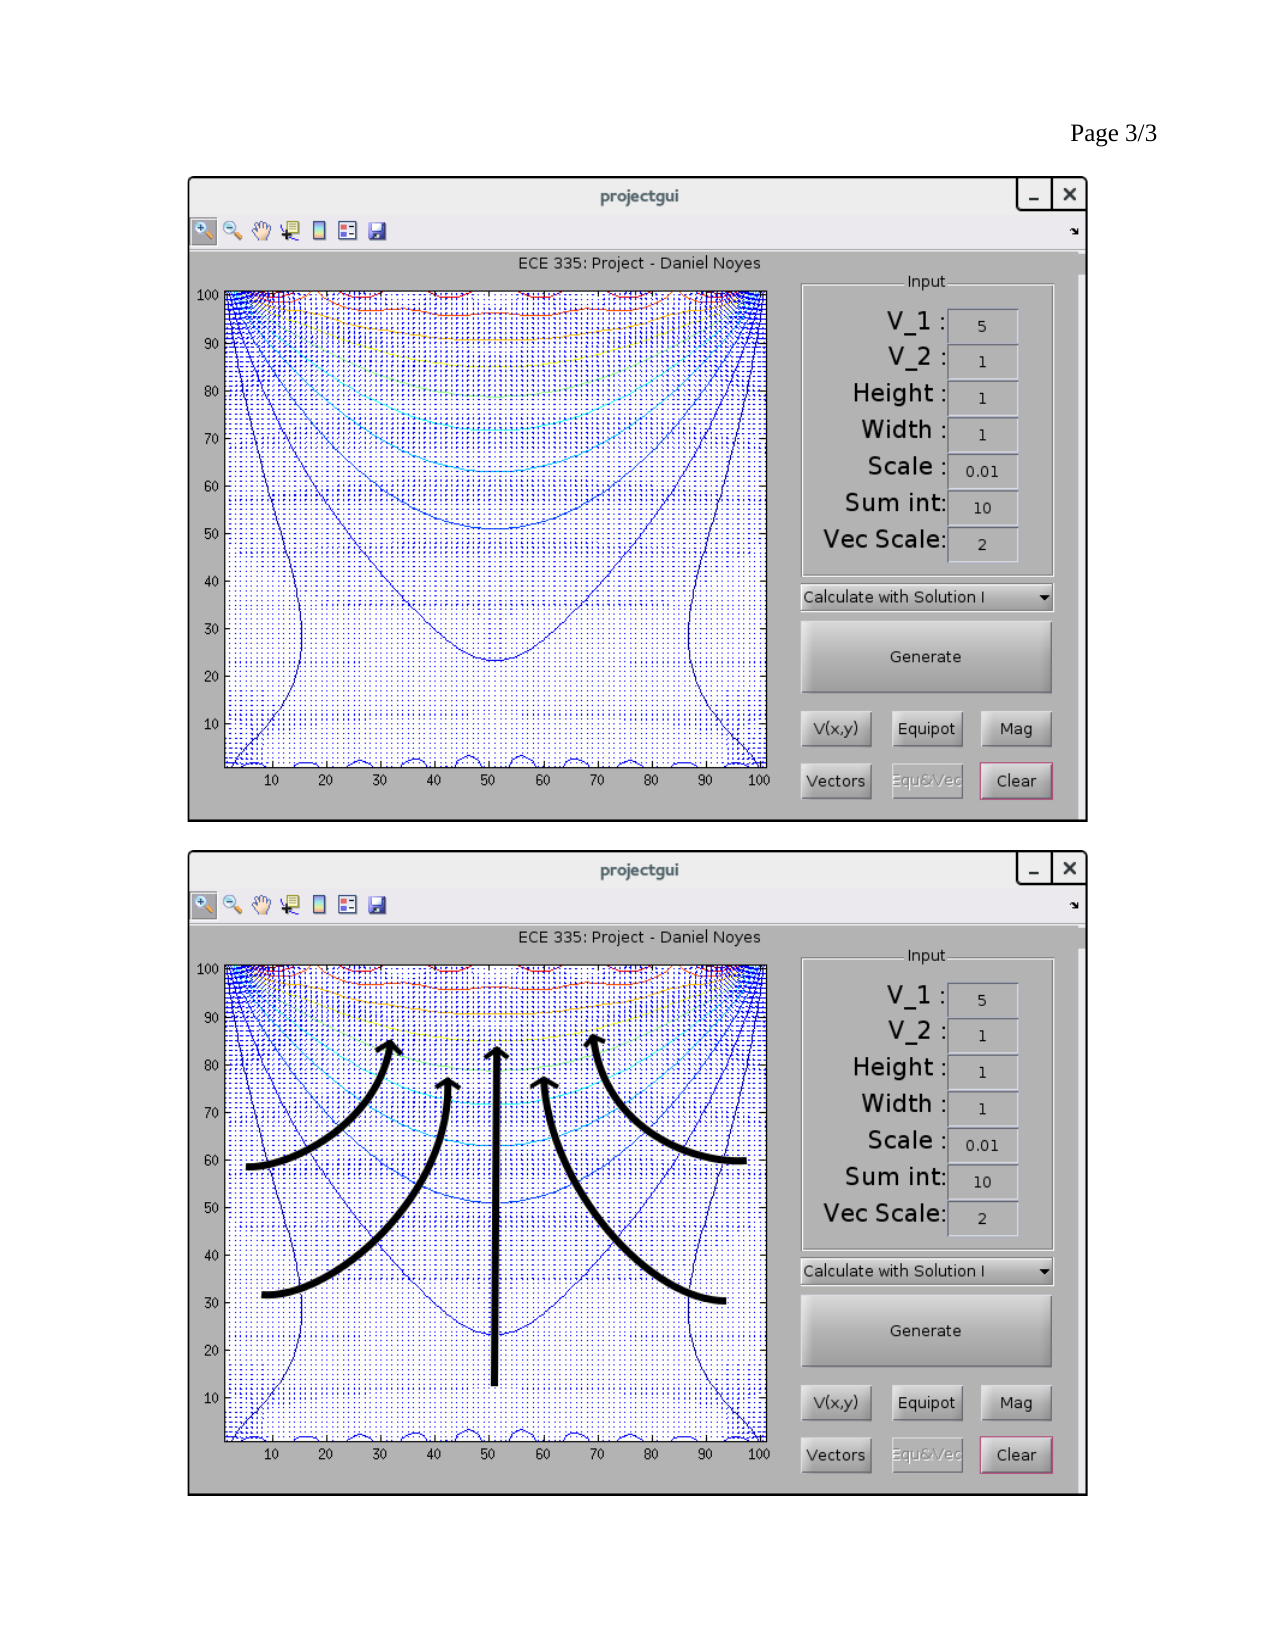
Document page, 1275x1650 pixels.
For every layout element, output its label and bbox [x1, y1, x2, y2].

picture [187, 850, 1088, 1496]
picture [187, 176, 1088, 822]
